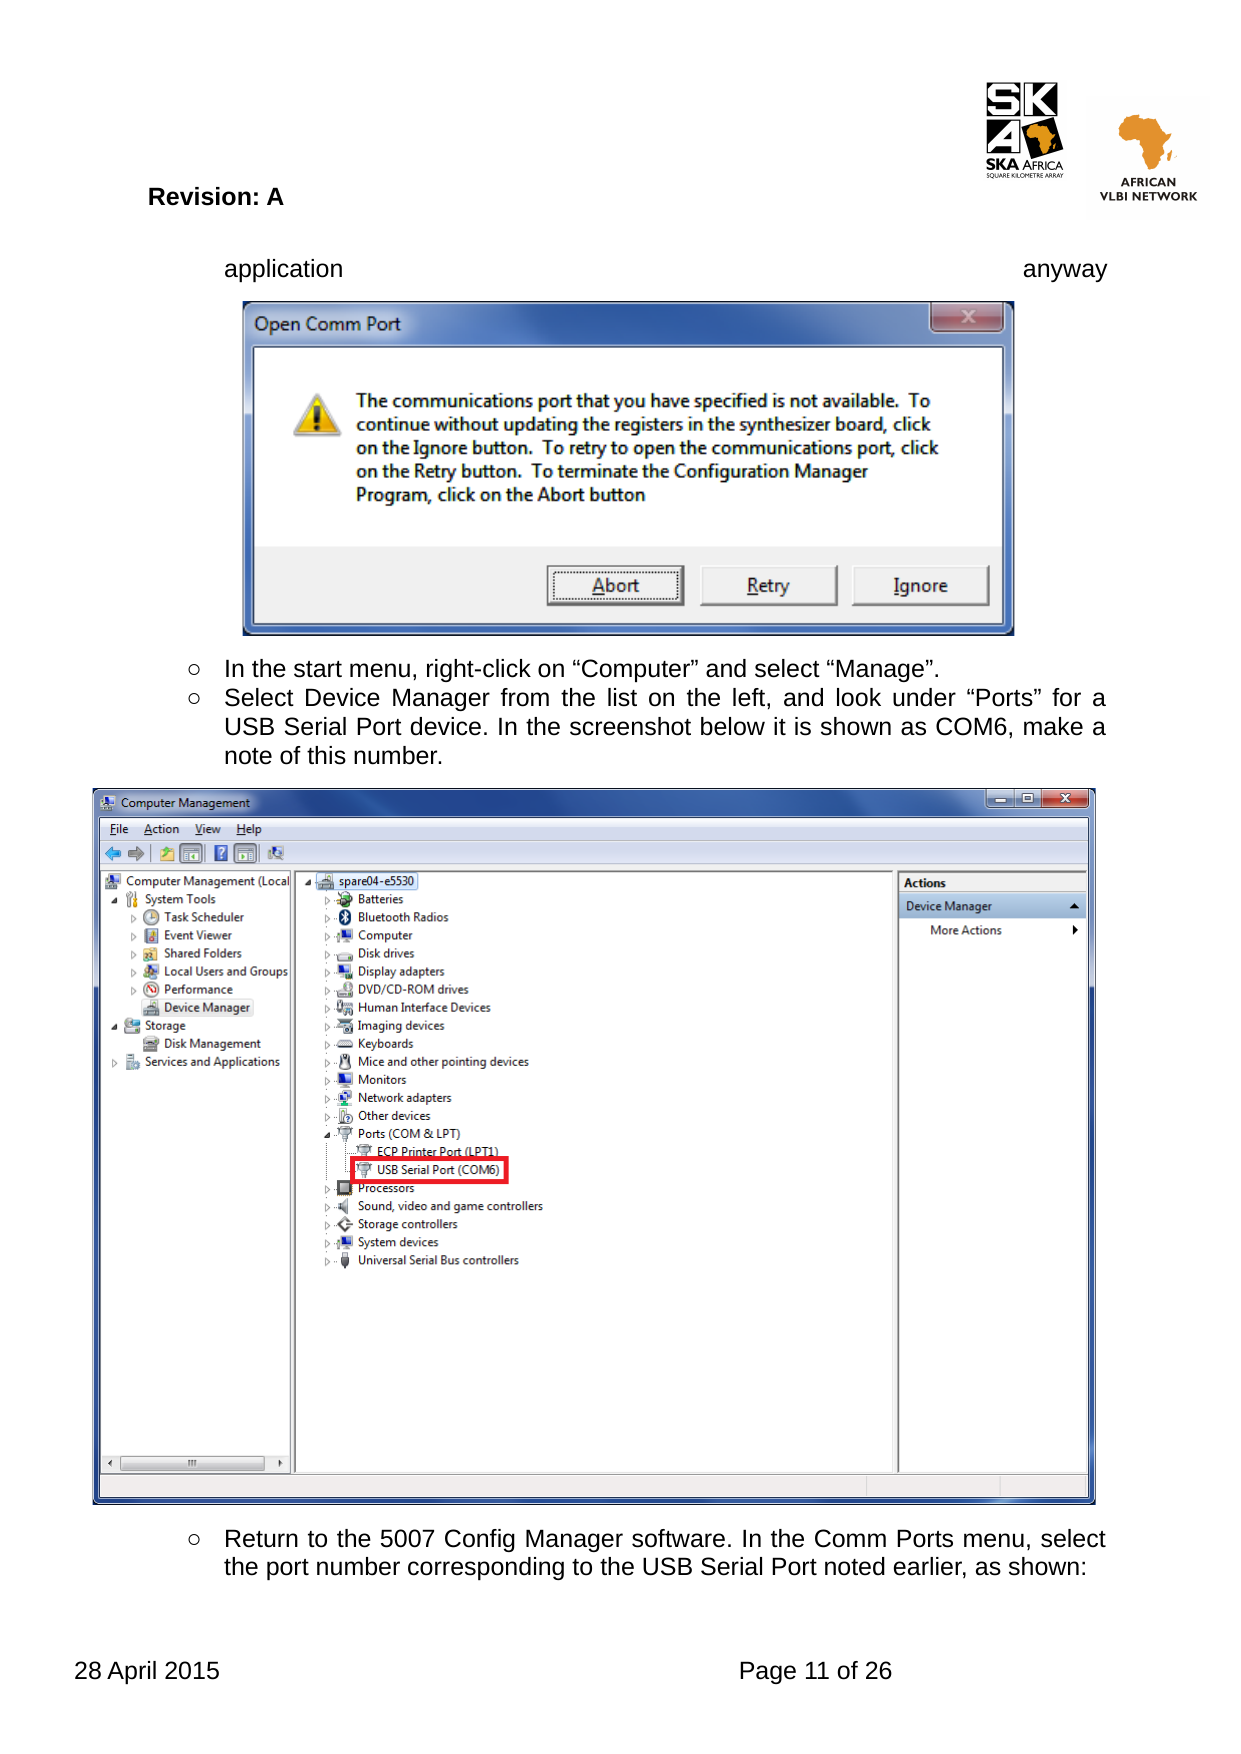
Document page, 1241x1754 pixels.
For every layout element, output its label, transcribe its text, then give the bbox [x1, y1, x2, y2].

list In the start menu, right-click on “Computer” and select “Manage”. [186, 654, 1108, 683]
picture [1086, 96, 1211, 220]
list Select Device Manager from the list on the left, and look under “Ports” for a USB Serial Port device. In the screenshot below it is shown as COM6, make a note of this number. [186, 683, 1108, 769]
picture [242, 301, 1015, 636]
list application anyway [186, 254, 1108, 654]
picture [983, 80, 1067, 181]
picture [92, 788, 1096, 1505]
list Return to the 5007 Config Manager software. In the Comm Ports menu, select the port number corresponding to the USB Serial Port noted earlier, as shown: [186, 1523, 1108, 1581]
